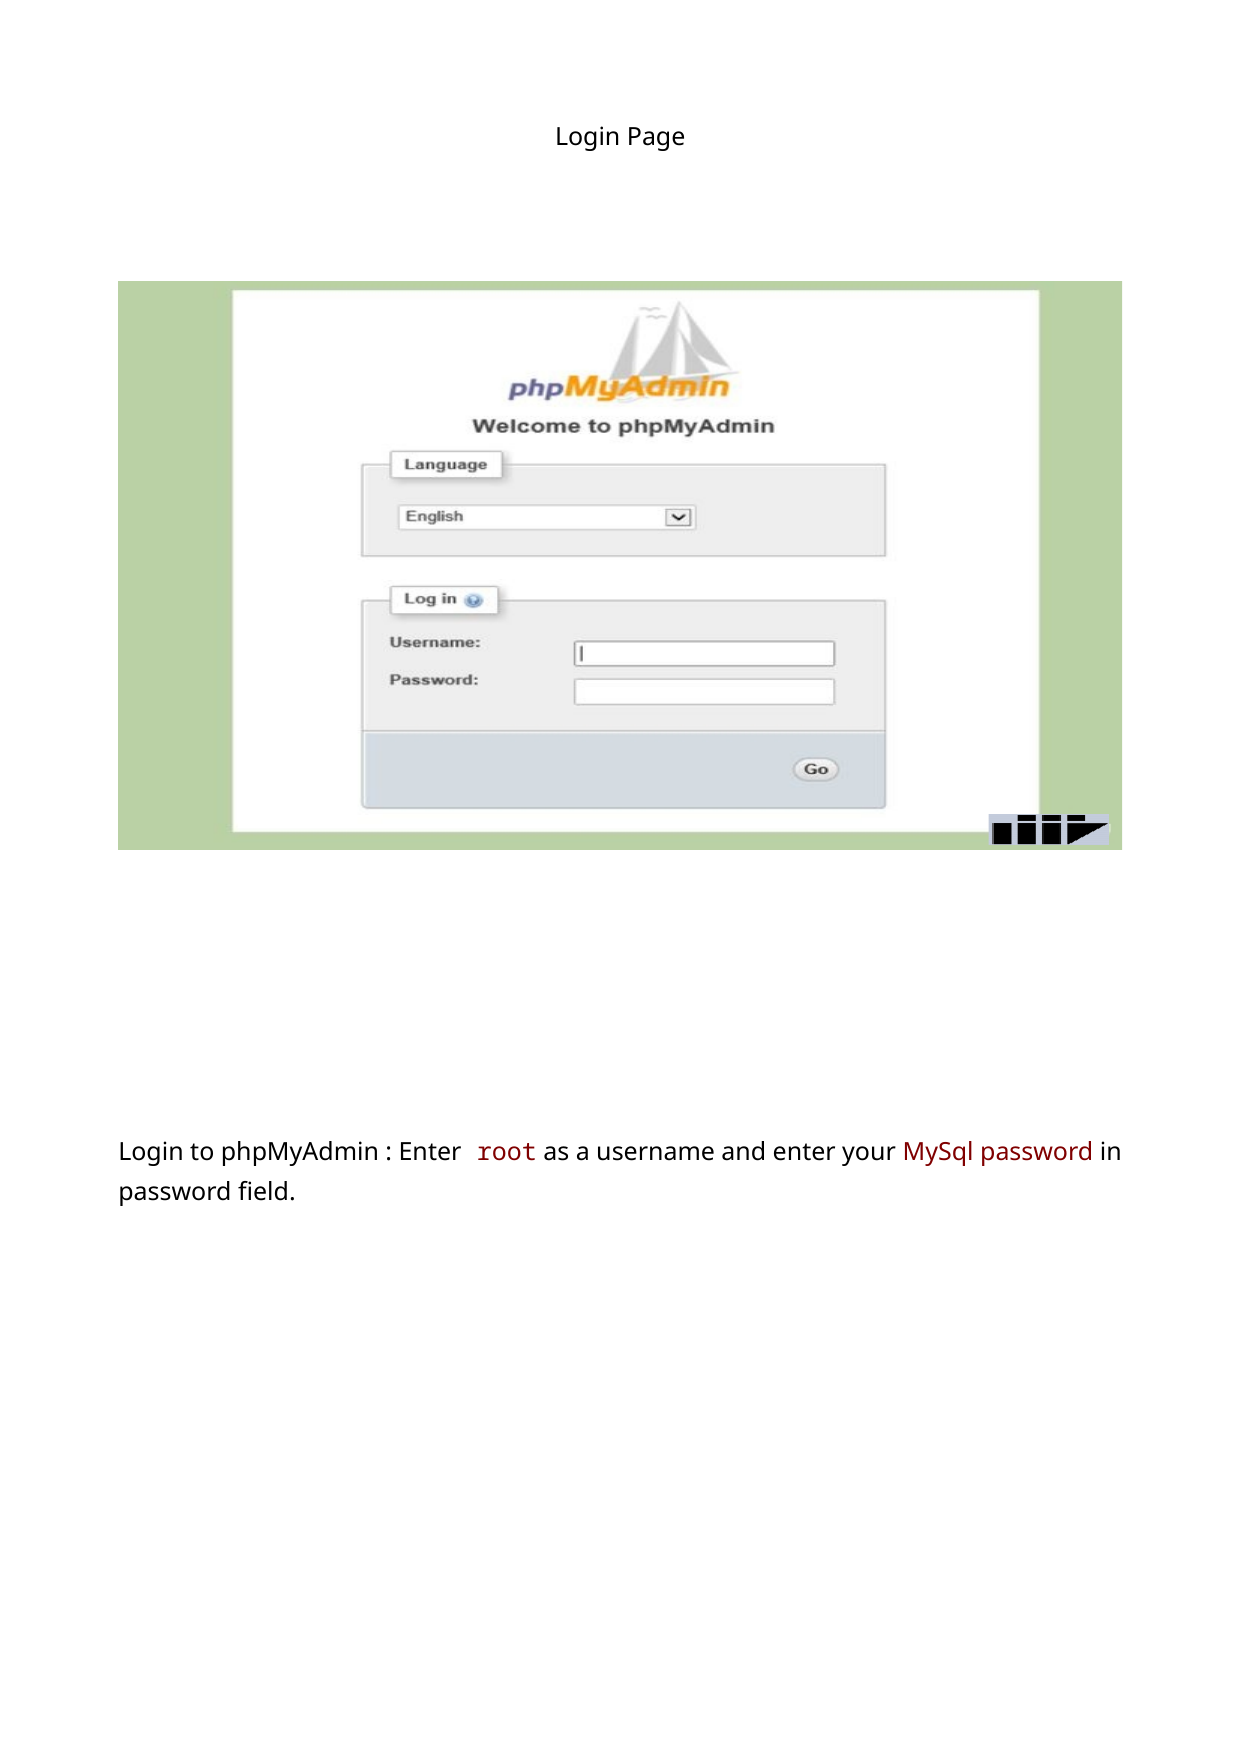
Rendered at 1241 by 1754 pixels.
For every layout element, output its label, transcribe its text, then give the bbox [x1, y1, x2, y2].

text Login to phpMyAdmin : Enter root as a username and enter your MySql password in password field. [118, 1133, 1122, 1208]
text Login Page [118, 118, 1122, 152]
picture [118, 281, 1123, 850]
